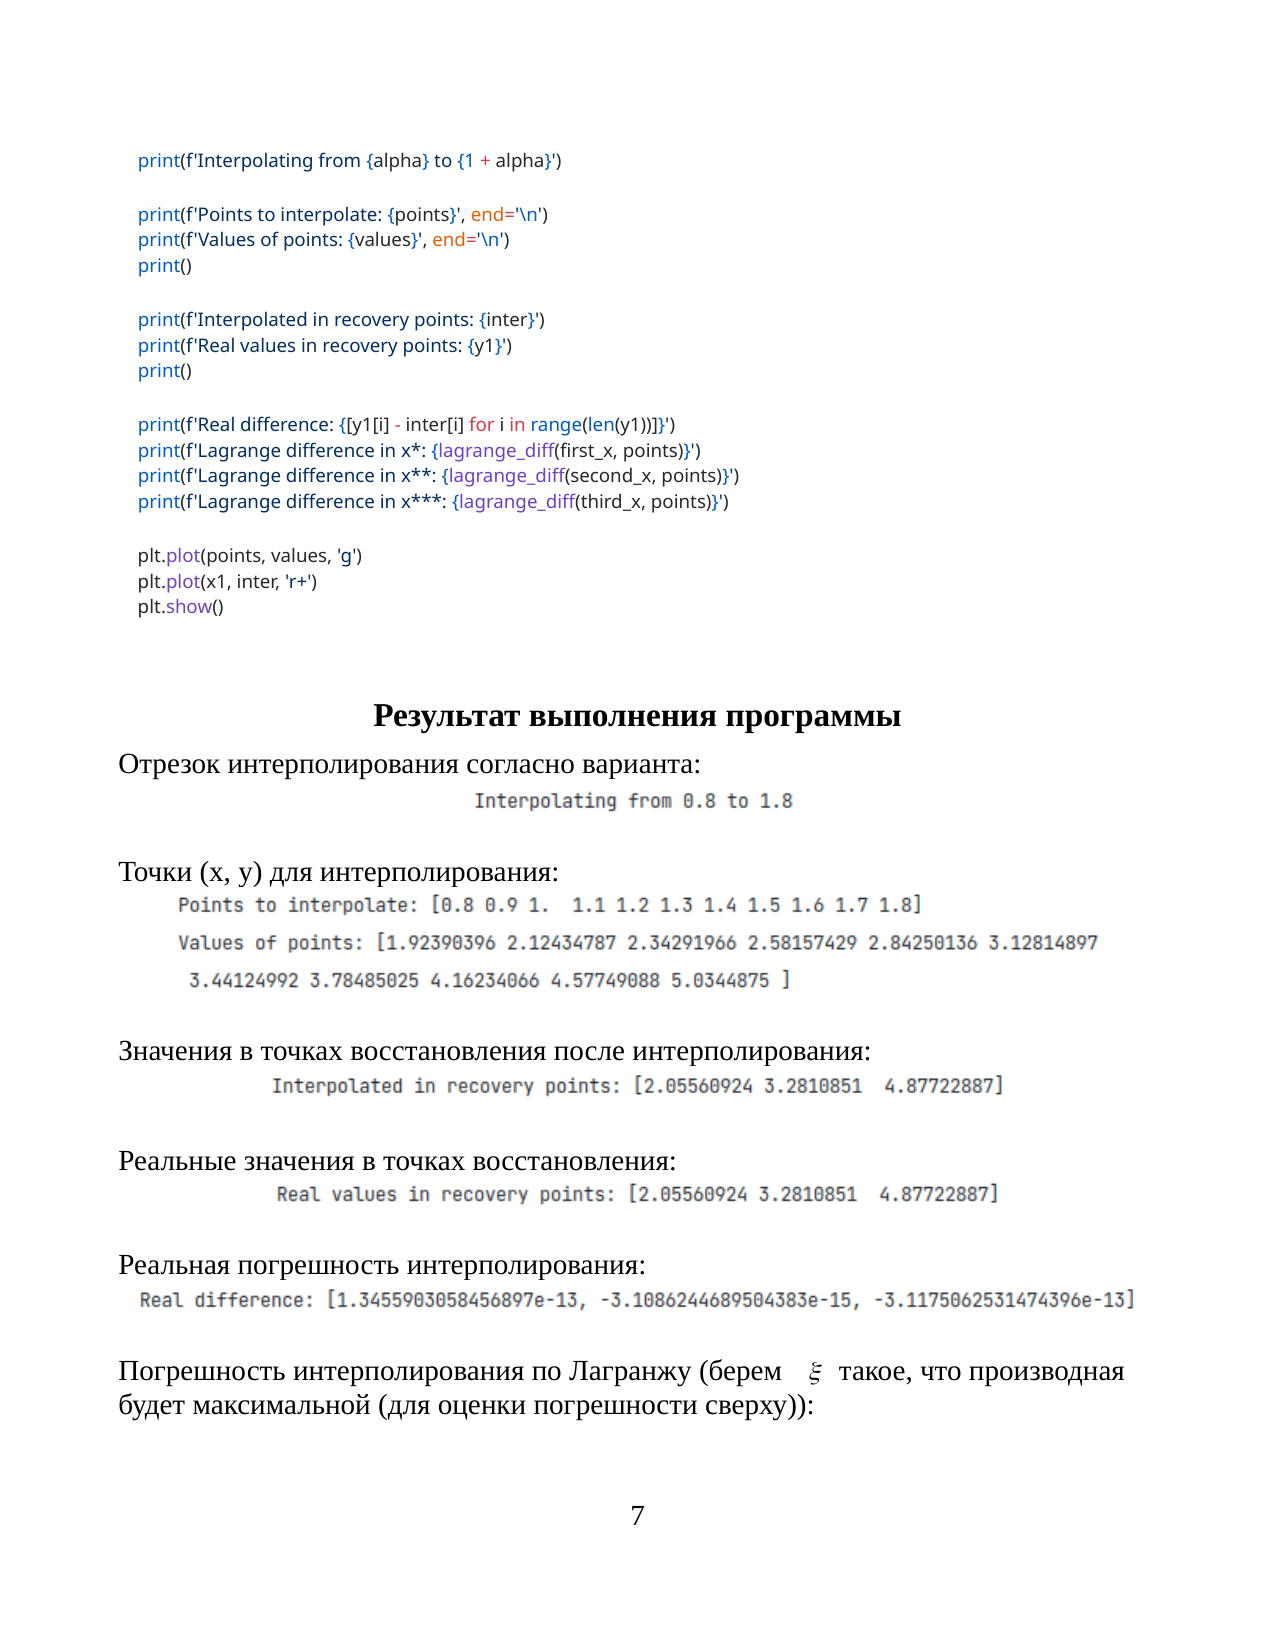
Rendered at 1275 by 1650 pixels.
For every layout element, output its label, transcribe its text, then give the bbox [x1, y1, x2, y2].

text Отрезок интерполирования согласно варианта: [118, 746, 1157, 779]
picture [468, 779, 807, 821]
text Реальные значения в точках восстановления: [118, 1143, 1157, 1176]
text Точки (x, y) для интерполирования: [118, 854, 1157, 887]
text Погрешность интерполирования по Лагранжу (берем такое, что производная будет максимальной (для оценки погрешности сверху)): [118, 1353, 1157, 1420]
subtitle Результат выполнения программы [118, 695, 1157, 733]
picture [132, 1280, 1143, 1320]
picture [269, 1176, 1006, 1214]
text Реальная погрешность интерполирования: [118, 1247, 1157, 1281]
picture [169, 887, 1106, 1000]
picture [264, 1066, 1011, 1109]
text print(f'Interpolating from {alpha} to {1 + alpha}') print(f'Points to interpolate: {points}', end='\n') print(f'Values of points: {values}', end='\n') print() print(f'Interpolated in recovery points: {inter}') print(f'Real values in recovery points: {y1}') print() print(f'Real difference: {[y1[i] - inter[i] for i in range(len(y1))]}') print(f'Lagrange difference in x*: {lagrange_diff(first_x, points)}') print(f'Lagrange difference in x**: {lagrange_diff(second_x, points)}') print(f'Lagrange difference in x***: {lagrange_diff(third_x, points)}') plt.plot(points, values, 'g') plt.plot(x1, inter, 'r+') plt.show() [118, 118, 1157, 619]
text Значения в точках восстановления после интерполирования: [118, 1033, 1157, 1067]
